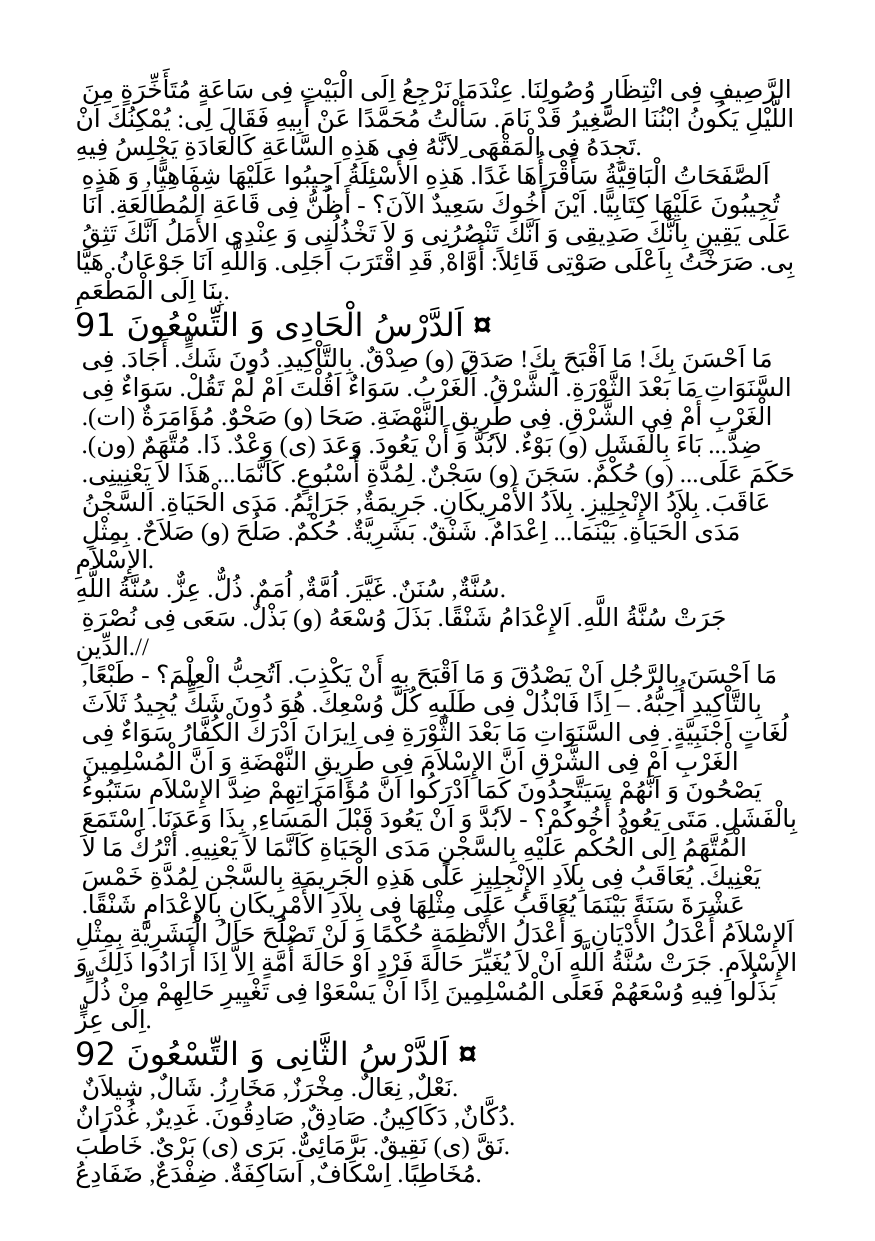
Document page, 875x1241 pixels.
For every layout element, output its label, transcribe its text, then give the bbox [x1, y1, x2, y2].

text نَقَّ (ى) نَقِيقٌ. بَرَّمَائِىٌّ. بَرَى (ى) بَرْىٌ. خَاطَبَ. [75, 880, 799, 909]
text شَاهِينٌ يَشْرَبُ كَأْسَ شَاىٍ. شَاهِينٌ وَلَدٌ صَادِقٌ لاَ يَكْذِبُ اَبَدًا ِلاَنَّهُ يَعْلَمُ اَنَّ الْكَاذِبَ مَلْعُونٌ فِى كِتَابِ اللَّهِ. لَهُ شَالٌ مِنْ صُوفٍ اِشْتَرَاهُ لَهُ أَبُوهُ فِى دُكَّانِ رَشِيدٍ. اَلضَّفَادِعُ فِى الغَدِيرِ كَثِيرَةٌ. وَ هِىَ تَنِقُّ كَثِيرًا وَ يُسْمَعُ نَقِيقُهَا فِى اللَّيَالِى عَلَى مَسَافَةٍ بَعِيدَةٍ. وَ الضِّفْدَعُ مِنَ الْحَيْوَانَاتِ الْبَرَّمَائِيَّةِ وَ لَهُ اَنْوَاعٌ كَثِيرَةٌ. اَلْمِبْرَاةُ آلَةُ بَرْىِ الْقَلَمِ. بَرَيْتُ الْقَلَمَ بِالْمِبْرَاةِ. يَقُولُ الْمُعَلِّمُ مُخَاطِبًا التَّلاَمِيذَ: اَيَّهَا التَّلاَمِيذُ اُتْرُكُو اللَّعِبَ فَيَسْمَعُ التَّلاَمِيذُ قَوْلَ مُعَلِّمِهِمْ وَ يُطِيعُونَهُ وَ يَقْرَأُونَ دُرُوسَهُمْ. اَلْمِخْرَزُ آلَةُ الإِسْكَافِ بِهِ يَثْقُبُ النَّعْلَ الَّذِى يَخِيطُهُ. حَضَرَتِ الْقَهْوَةُ بِاللَّبَنِ فَهَلْ تَشْرَبُهَا؟ - نَعَمْ, بِكُلِّ سُرُورٍ, وَ مِنْ اَيْنَ لَكُمُ الْقَهْوَةُ؟ مُنْذُ وَقْتٍ قَرِيبٍ زَارَ أَبِى بِلاَدَ الْيَمَنِ فَجَلَبَهَا مِنْهَا. يَسُرُّنِى يَا وَلَدِى أَنْ اَرَاكَ هَكَذَا طَالِبًا مُجْتَهِدًا نَشِيطًا تَقِيًّا مُحِبًّا لِلاِسْلاَمِ مُجَاهِدًا فِى سَبِيلِ اللَّهِ, اَللَّهُ يَرْضَى عَنْكَ وَ احْرِصْ اَلاَّ تُصَاحِبَ اِلاَّ مَنْ كَانَ كَذَلِكَ. [75, 1024, 799, 1167]
text مُحِبٌّ لِلْعِلْمِ. اَللَّهُ يَرْضَى عَنْكَ. حَرَصَ (ى) حِرْصٌ. صَاحَبَ// [75, 995, 799, 1024]
text سُنَّةٌ, سُنَنٌ. غَيَّرَ. اُمَّةٌ, اُمَمٌ. ذُلٌّ. عِزٌّ. سُنَّةُ اللَّهِ. [75, 334, 799, 362]
text جَرَتْ سُنَّةُ اللَّهِ. اَلإِعْدَامُ شَنْقًا. بَذَلَ وُسْعَهُ (و) بَذْلٌ. سَعَى فِى نُصْرَةِ الدِّينِ.// [75, 362, 799, 420]
text مَا اَحْسَنَ بِكَ! مَا اَقْبَحَ بِكَ! صَدَقَ (و) صِدْقٌ. بِالتَّاْكِيدِ. دُونَ شَكٍّ. أَجَادَ. فِى السَّنَوَاتِ مَا بَعْدَ الثَّوْرَةِ. اَلشَّرْقُ. اَلْغَرْبُ. سَوَاءٌ اَقُلْتَ اَمْ لَمْ تَقُلْ. سَوَاءٌ فِى الْغَرْبِ أَمْ فِى الشَّرْقِ. فِى طَرِيقِ النَّهْضَةِ. صَحَا (و) صَحْوٌ. مُؤَامَرَةٌ (ات). ضِدَّ... بَاءَ بِالْفَشَلِ (و) بَوْءٌ. لاَبُدَّ وَ أَنْ يَعُودَ. وَعَدَ (ى) وَعْدٌ. ذَا. مُتَّهَمٌ (ون). حَكَمَ عَلَى... (و) حُكْمٌ. سَجَنَ (و) سَجْنٌ. لِمُدَّةِ أُسْبُوعٍ. كَاَنَّمَا... هَذَا لاَ يَعْنِينِى. عَاقَبَ. بِلاَدُ الإِنْجِلِيزِ. بِلاَدُ الأَمْرِيكَانِ. جَرِيمَةٌ, جَرَائِمُ. مَدَى الْحَيَاةِ. اَلسَّجْنُ مَدَى الْحَيَاةِ. بَيْنَمَا... اِعْدَامٌ. شَنْقٌ. بَشَرِيَّةٌ. حُكْمٌ. صَلُحَ (و) صَلاَحٌ. بِمِثْلِ الإِسْلاَمِ. [75, 104, 799, 334]
text دُكَّانٌ, دَكَاكِينُ. صَادِقٌ, صَادِقُونَ. غَدِيرٌ, غُدْرَانٌ. [75, 851, 799, 880]
text مُخَاطِبًا. اِسْكَافٌ, اَسَاكِفَةٌ. ضِفْدَعٌ, ضَفَادِعُ. [75, 909, 799, 937]
text نَعْلٌ, نِعَالٌ. مِخْرَزٌ, مَخَارِزُ. شَالٌ, شِيلاَنٌ. [75, 822, 799, 851]
text مَا اَحْسَنَ بِالرَّجُلِ اَنْ يَصْدُقَ وَ مَا اَقْبَحَ بِهِ أَنْ يَكْذِبَ. اَتُحِبُّ الْعِلْمَ؟ - طَبْعًا, بِالتَّاْكِيدِ أُحِبُّهُ. – اِذًا فَابْذُلْ فِى طَلَبِهِ كُلَّ وُسْعِكَ. هُوَ دُونَ شَكٍّ يُجِيدُ ثَلاَثَ لُغَاتٍ اَجْنَبِيَّةٍ. فِى السَّنَوَاتِ مَا بَعْدَ الثَّوْرَةِ فِى اِيرَانَ اَدْرَكَ الْكُفَّارُ سَوَاءٌ فِى الْغَرْبِ اَمْ فِى الشَّرْقِ اَنَّ الإِسْلاَمَ فِى طَرِيقِ النَّهْضَةِ وَ اَنَّ الْمُسْلِمِينَ يَصْحُونَ وَ اَنَّهُمْ سَيَتَّحِدُونَ كَمَا اَدْرَكُوا اَنَّ مُؤَامَرَاتِهِمْ ضِدَّ الإِسْلاَمِ سَتَبُوءُ بِالْفَشَلِ. مَتَى يَعُودُ أَخُوكُمْ؟ - لاَبُدَّ وَ اَنْ يَعُودَ قَبْلَ الْمَسَاءِ, بِذَا وَعَدَنَا. اِسْتَمَعَ الْمُتَّهَمُ اِلَى الْحُكْمِ عَلَيْهِ بِالسَّجْنِ مَدَى الْحَيَاةِ كَاَنَّمَا لاَ يَعْنِيهِ. أُتْرُكْ مَا لاَ يَعْنِيكَ. يُعَاقَبُ فِى بِلاَدِ الإِنْجِلِيزِ عَلَى هَذِهِ الْجَرِيمَةِ بِالسَّجْنِ لِمُدَّةِ خَمْسَ عَشْرَةَ سَنَةً بَيْنَمَا يُعَاقَبُ عَلَى مِثْلِهَا فِى بِلاَدِ الأَمْرِيكَانِ بِالإِعْدَامِ شَنْقًا. اَلإِسْلاَمُ أَعْدَلُ الأَدْيَانِ وَ أَعْدَلُ الأَنْظِمَةِ حُكْمًا وَ لَنْ تَصْلُحَ حَالُ الْبَشَرِيَّةِ بِمِثْلِ الإِسْلاَمِ. جَرَتْ سُنَّةُ اللَّهِ اَنْ لاَ يُغَيِّرَ حَالَةَ فَرْدٍ اَوْ حَالَةَ أُمَّةٍ اِلاَّ اِذَا أَرَادُوا ذَلِكَ وَ بَذَلُوا فِيهِ وُسْعَهُمْ فَعَلَى الْمُسْلِمِينَ اِذًا اَنْ يَسْعَوْا فِى تَغْيِيرِ حَالِهِمْ مِنْ ذُلٍّ اِلَى عِزٍّ. [75, 420, 799, 794]
subtitle اَلدَّرْسُ الْحَادِى وَ التِّسْعُونَ 91 ¤ [75, 75, 799, 104]
text ثَقَبَ (و) ثَقْبٌ. حَضَرَتِ الْقَهْوَةُ. حَضَرَتِ الصَّلاَةُ. يَسُرُّنِى. جَلَبَ (ى) جَلْبٌ. بِكُلِّ سُرُورٍ. تَقِىٌّ, اَتْقِيَاءُ. [75, 937, 799, 995]
subtitle اَلدَّرْسُ الثَّانِى وَ التِّسْعُونَ 92 ¤ [75, 794, 799, 822]
